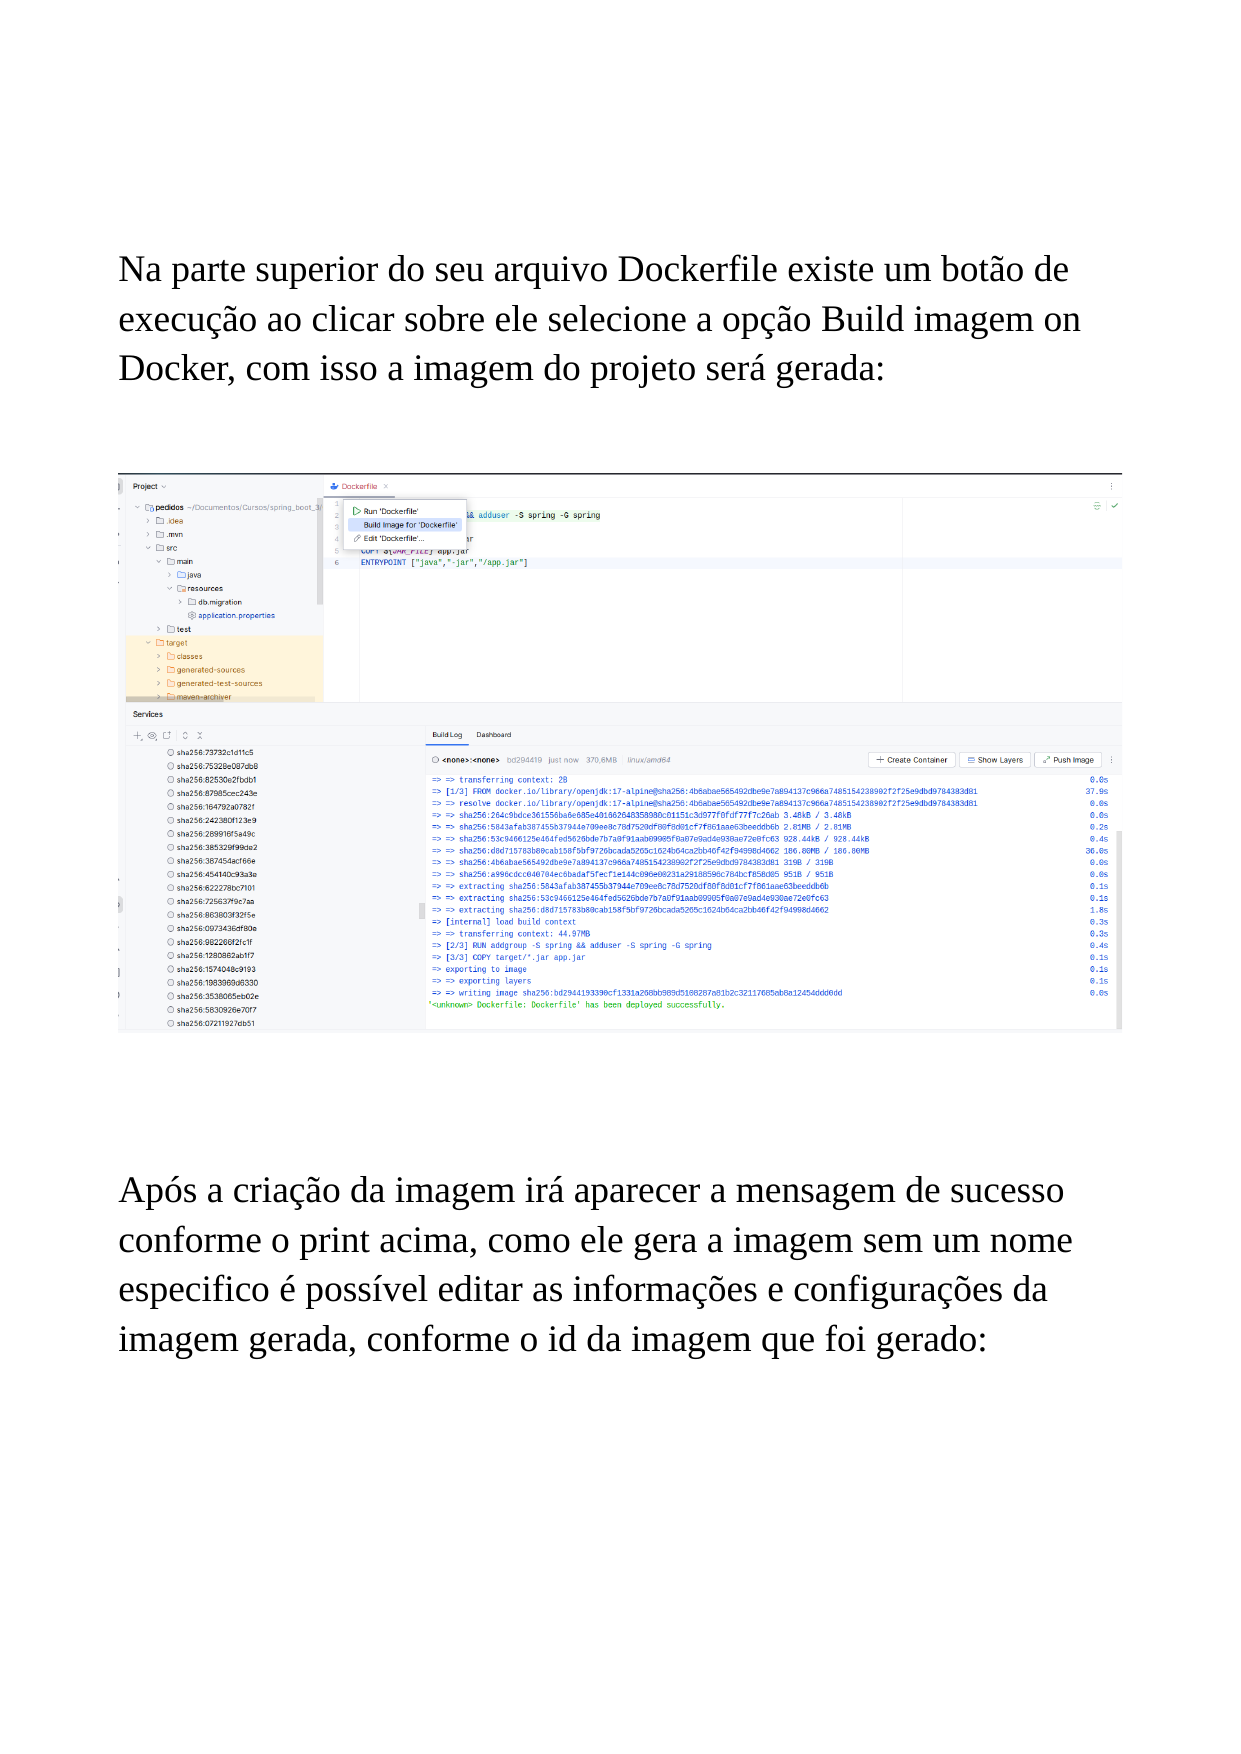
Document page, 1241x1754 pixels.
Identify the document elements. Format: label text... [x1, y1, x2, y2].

picture [118, 473, 1123, 1033]
text Na parte superior do seu arquivo Dockerfile existe um botão de execução ao clicar sobre ele selecione a opção Build imagem on Docker, com isso a imagem do projeto será gerada: [118, 246, 1122, 389]
text Após a criação da imagem irá aparecer a mensagem de sucesso conforme o print acima, como ele gera a imagem sem um nome especifico é possível editar as informações e configurações da imagem gerada, conforme o id da imagem que foi gerado: [118, 1167, 1122, 1359]
